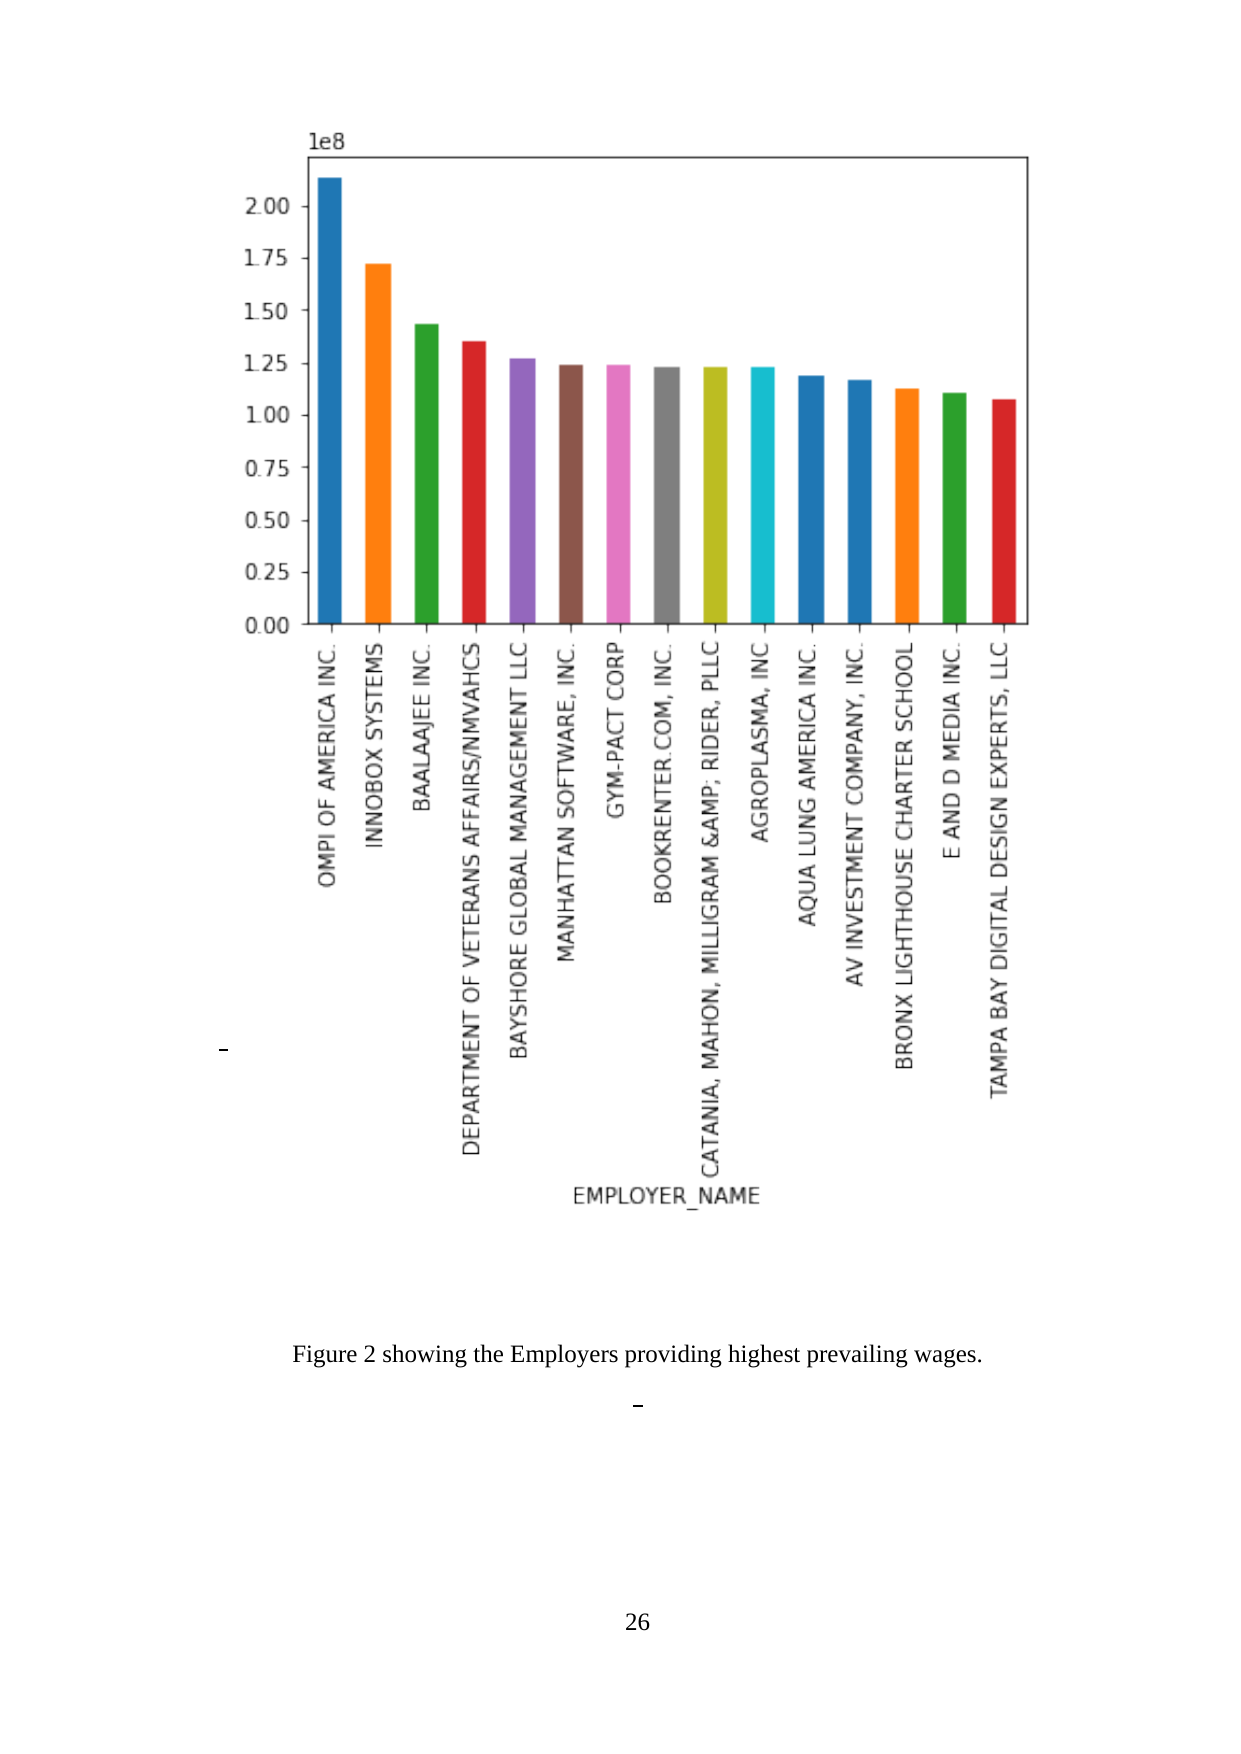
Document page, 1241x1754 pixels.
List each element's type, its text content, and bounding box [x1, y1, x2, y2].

picture [228, 118, 1050, 1224]
text Figure 2 showing the Employers providing highest prevailing wages. [150, 1339, 1125, 1368]
